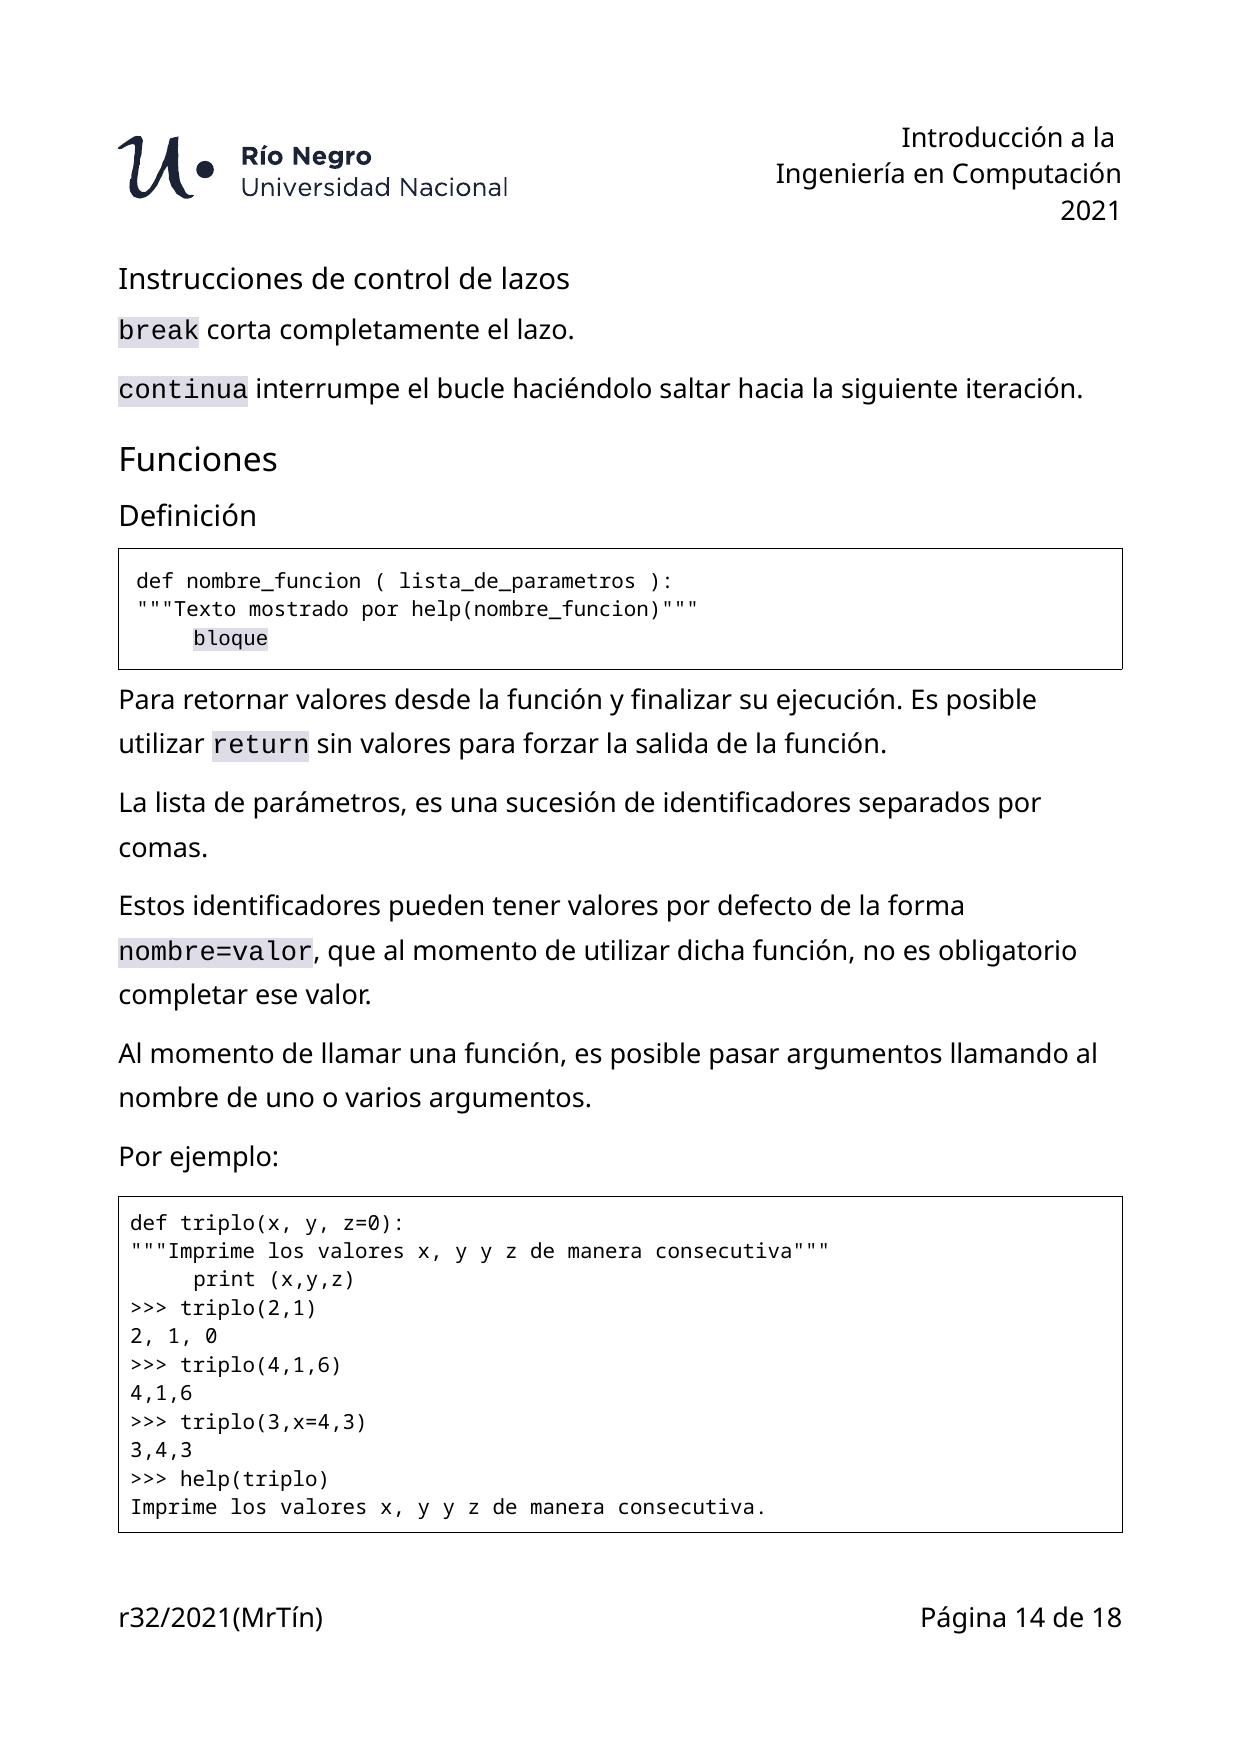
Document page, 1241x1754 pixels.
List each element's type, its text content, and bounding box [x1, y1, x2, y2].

text break corta completamente el lazo. [118, 311, 1122, 348]
text 3,4,3 [119, 1423, 1122, 1452]
subtitle Funciones [118, 435, 1122, 481]
text def nombre_funcion ( lista_de_parametros ): [119, 549, 1122, 576]
text >>> triplo(2,1) [119, 1281, 1122, 1309]
text def triplo(x, y, z=0): [119, 1197, 1122, 1224]
text 2, 1, 0 [119, 1309, 1122, 1338]
text Estos identificadores pueden tener valores por defecto de la forma nombre=valor, que al momento de utilizar dicha función, no es obligatorio completar ese valor. [118, 887, 1122, 1012]
subtitle Instrucciones de control de lazos [118, 258, 1122, 298]
text """Texto mostrado por help(nombre_funcion)""" [119, 576, 1122, 605]
text continua interrumpe el bucle haciéndolo saltar hacia la siguiente iteración. [118, 370, 1122, 407]
text Imprime los valores x, y y z de manera consecutiva. [119, 1480, 1122, 1532]
text bloque [119, 605, 1122, 669]
text La lista de parámetros, es una sucesión de identificadores separados por comas. [118, 784, 1122, 865]
text Al momento de llamar una función, es posible pasar argumentos llamando al nombre de uno o varios argumentos. [118, 1034, 1122, 1115]
text >>> triplo(3,x=4,3) [119, 1395, 1122, 1423]
text Para retornar valores desde la función y finalizar su ejecución. Es posible utilizar return sin valores para forzar la salida de la función. [118, 681, 1122, 762]
text Por ejemplo: [118, 1137, 1122, 1174]
subtitle Definición [118, 495, 1122, 535]
text 4,1,6 [119, 1366, 1122, 1395]
text print (x,y,z) [119, 1253, 1122, 1281]
text >>> triplo(4,1,6) [119, 1338, 1122, 1366]
text """Imprime los valores x, y y z de manera consecutiva""" [119, 1224, 1122, 1253]
text >>> help(triplo) [119, 1452, 1122, 1480]
